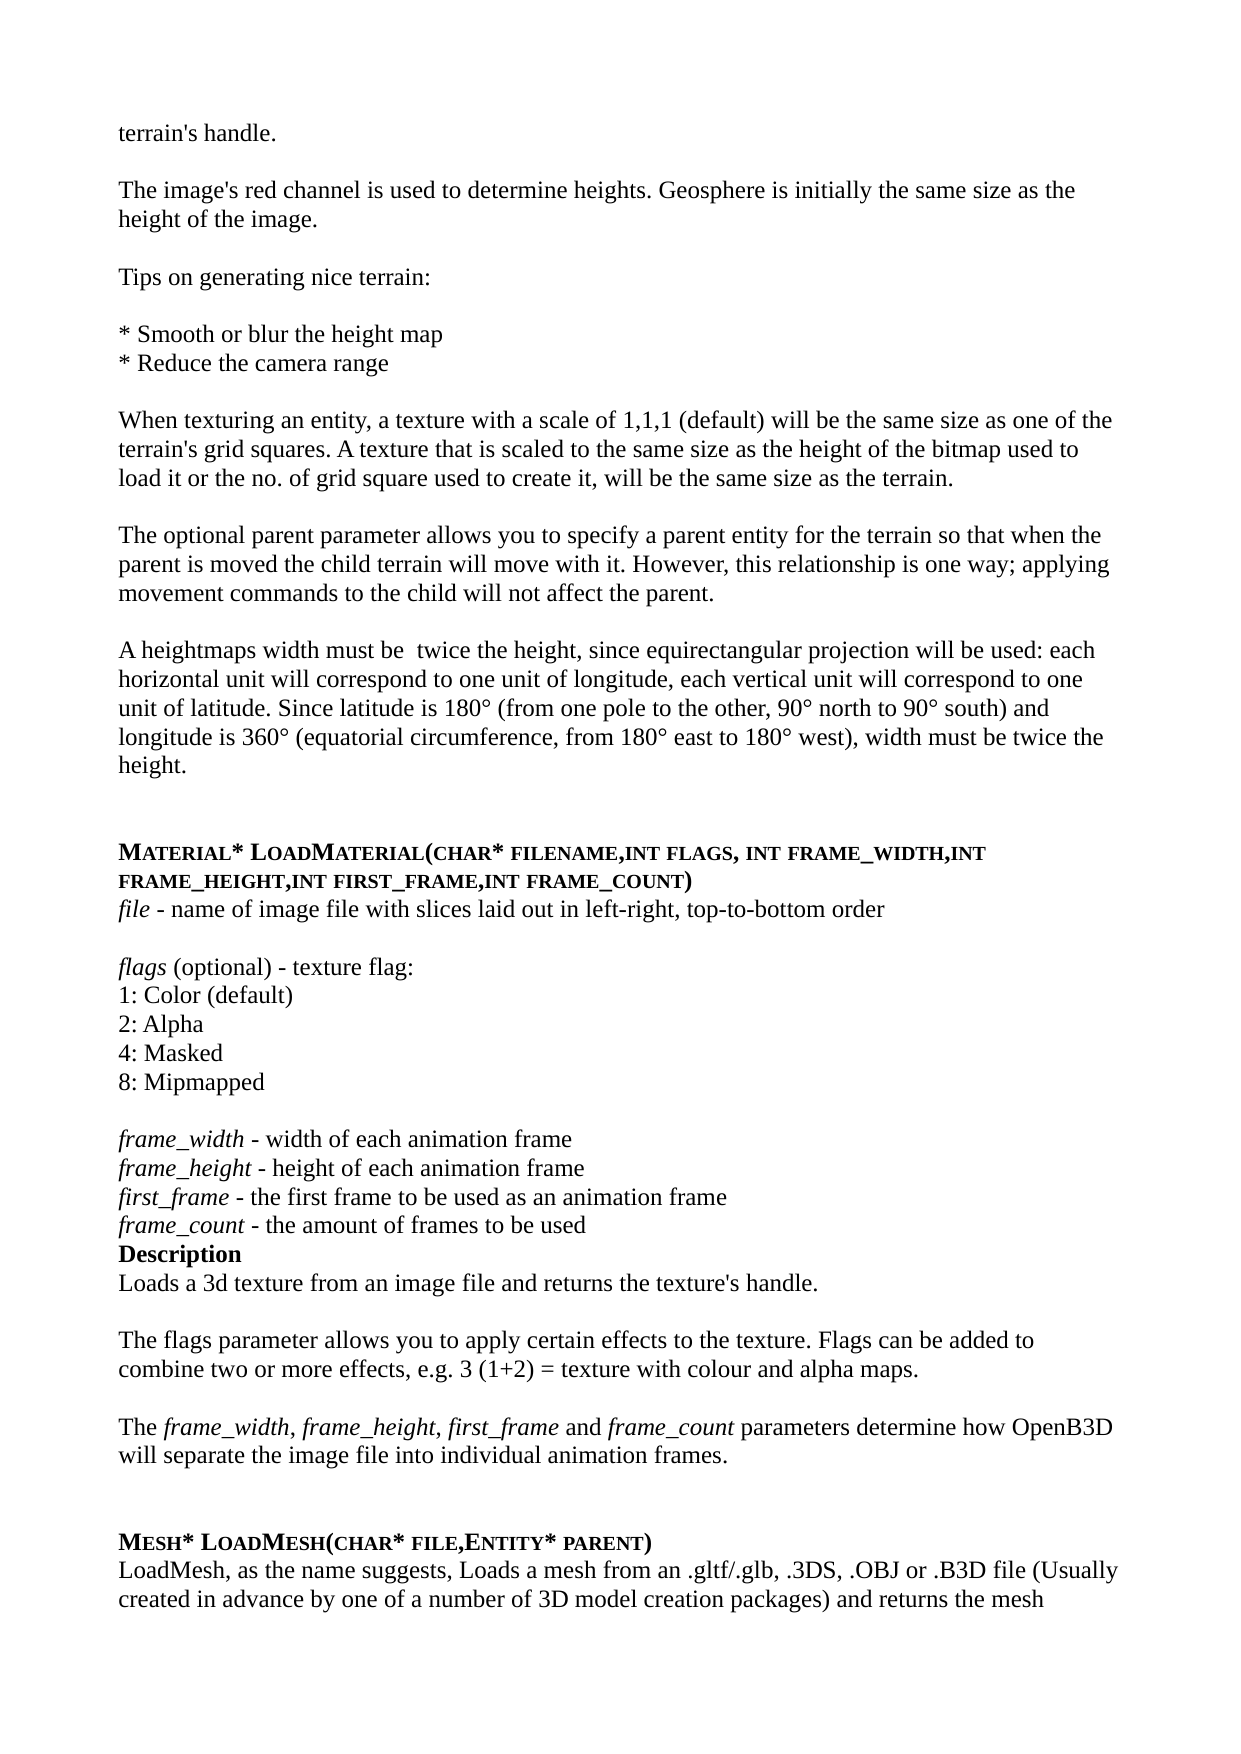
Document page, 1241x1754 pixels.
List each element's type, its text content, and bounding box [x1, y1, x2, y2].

text 8: Mipmapped [118, 1067, 1122, 1096]
text 2: Alpha [118, 1009, 1122, 1038]
text 1: Color (default) [118, 981, 1122, 1009]
text LoadMesh, as the name suggests, Loads a mesh from an .gltf/.glb, .3DS, .OBJ or .B3D file (Usually created in advance by one of a number of 3D model creation packages) and returns the mesh [118, 1556, 1122, 1613]
text The flags parameter allows you to apply certain effects to the texture. Flags can be added to combine two or more effects, e.g. 3 (1+2) = texture with colour and alpha maps. [118, 1326, 1122, 1383]
text first_frame - the first frame to be used as an animation frame [118, 1182, 1122, 1211]
text Mesh* LoadMesh(char* file,Entity* parent) [118, 1527, 1122, 1556]
text Description [118, 1239, 1122, 1268]
text flags (optional) - texture flag: [118, 952, 1122, 981]
text frame_count - the amount of frames to be used [118, 1211, 1122, 1239]
text Material* LoadMaterial(char* filename,int flags, int frame_width,int frame_height,int first_frame,int frame_count) [118, 837, 1122, 894]
text Loads a 3d texture from an image file and returns the texture's handle. [118, 1268, 1122, 1297]
text file - name of image file with slices laid out in left-right, top-to-bottom order [118, 894, 1122, 923]
text frame_height - height of each animation frame [118, 1153, 1122, 1182]
text terrain's handle. The image's red channel is used to determine heights. Geosphere is initially the same size as the height of the image. Tips on generating nice terrain: * Smooth or blur the height map * Reduce the camera range When texturing an entity, a texture with a scale of 1,1,1 (default) will be the same size as one of the terrain's grid squares. A texture that is scaled to the same size as the height of the bitmap used to load it or the no. of grid square used to create it, will be the same size as the terrain. The optional parent parameter allows you to specify a parent entity for the terrain so that when the parent is moved the child terrain will move with it. However, this relationship is one way; applying movement commands to the child will not affect the parent. [118, 118, 1122, 607]
text frame_width - width of each animation frame [118, 1124, 1122, 1153]
text 4: Masked [118, 1038, 1122, 1067]
text A heightmaps width must be twice the height, since equirectangular projection will be used: each horizontal unit will correspond to one unit of longitude, each vertical unit will correspond to one unit of latitude. Since latitude is 180° (from one pole to the other, 90° north to 90° south) and longitude is 360° (equatorial circumference, from 180° east to 180° west), width must be twice the height. [118, 636, 1122, 808]
text The frame_width, frame_height, first_frame and frame_count parameters determine how OpenB3D will separate the image file into individual animation frames. [118, 1412, 1122, 1469]
